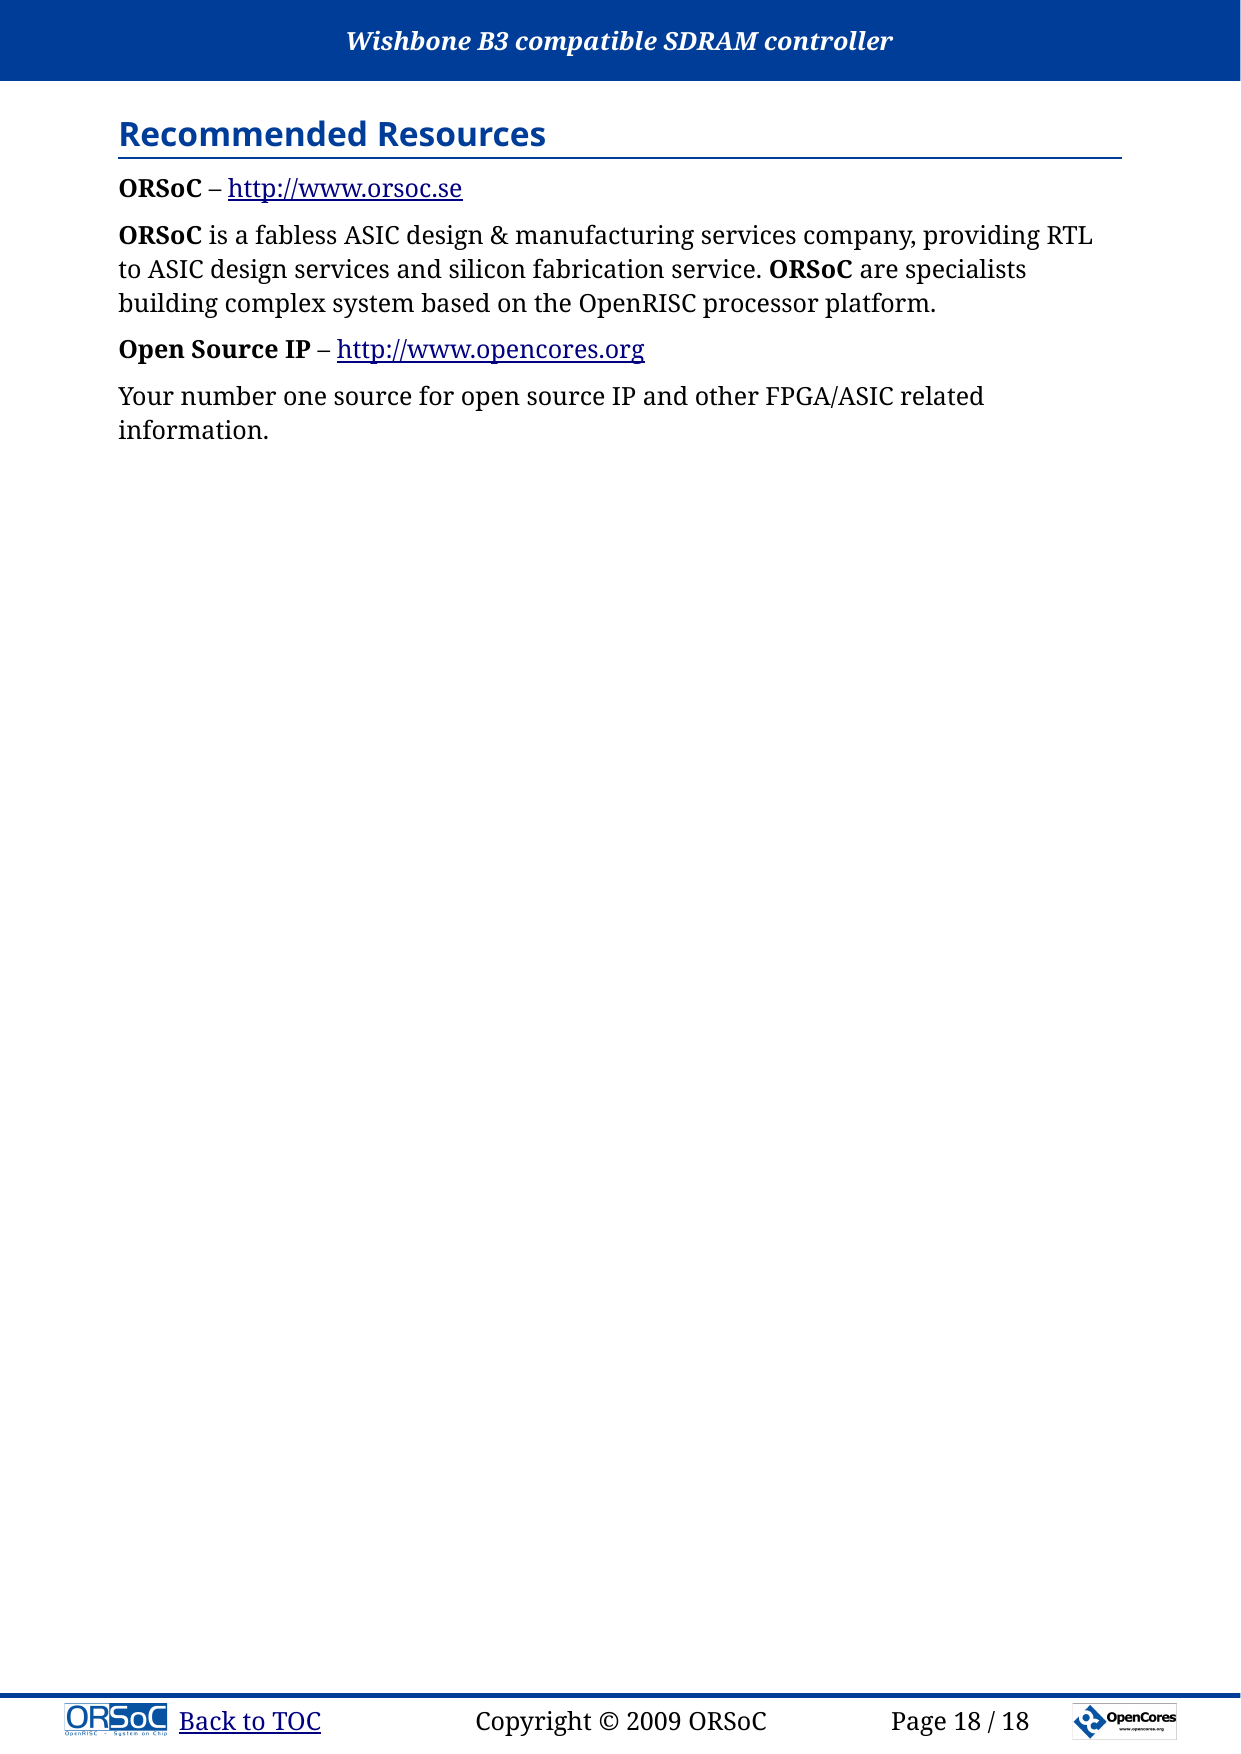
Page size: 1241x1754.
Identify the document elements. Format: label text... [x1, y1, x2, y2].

subtitle Recommended Resources [118, 111, 1122, 157]
text ORSoC is a fabless ASIC design & manufacturing services company, providing RTL to ASIC design services and silicon fabrication service. ORSoC are specialists building complex system based on the OpenRISC processor platform. [118, 217, 1122, 319]
picture [1072, 1703, 1177, 1740]
picture [64, 1703, 168, 1736]
text Open Source IP – http://www.opencores.org [118, 332, 1122, 366]
text Your number one source for open source IP and other FPGA/ASIC related information. [118, 378, 1122, 447]
text ORSoC – http://www.orsoc.se [118, 171, 1122, 205]
